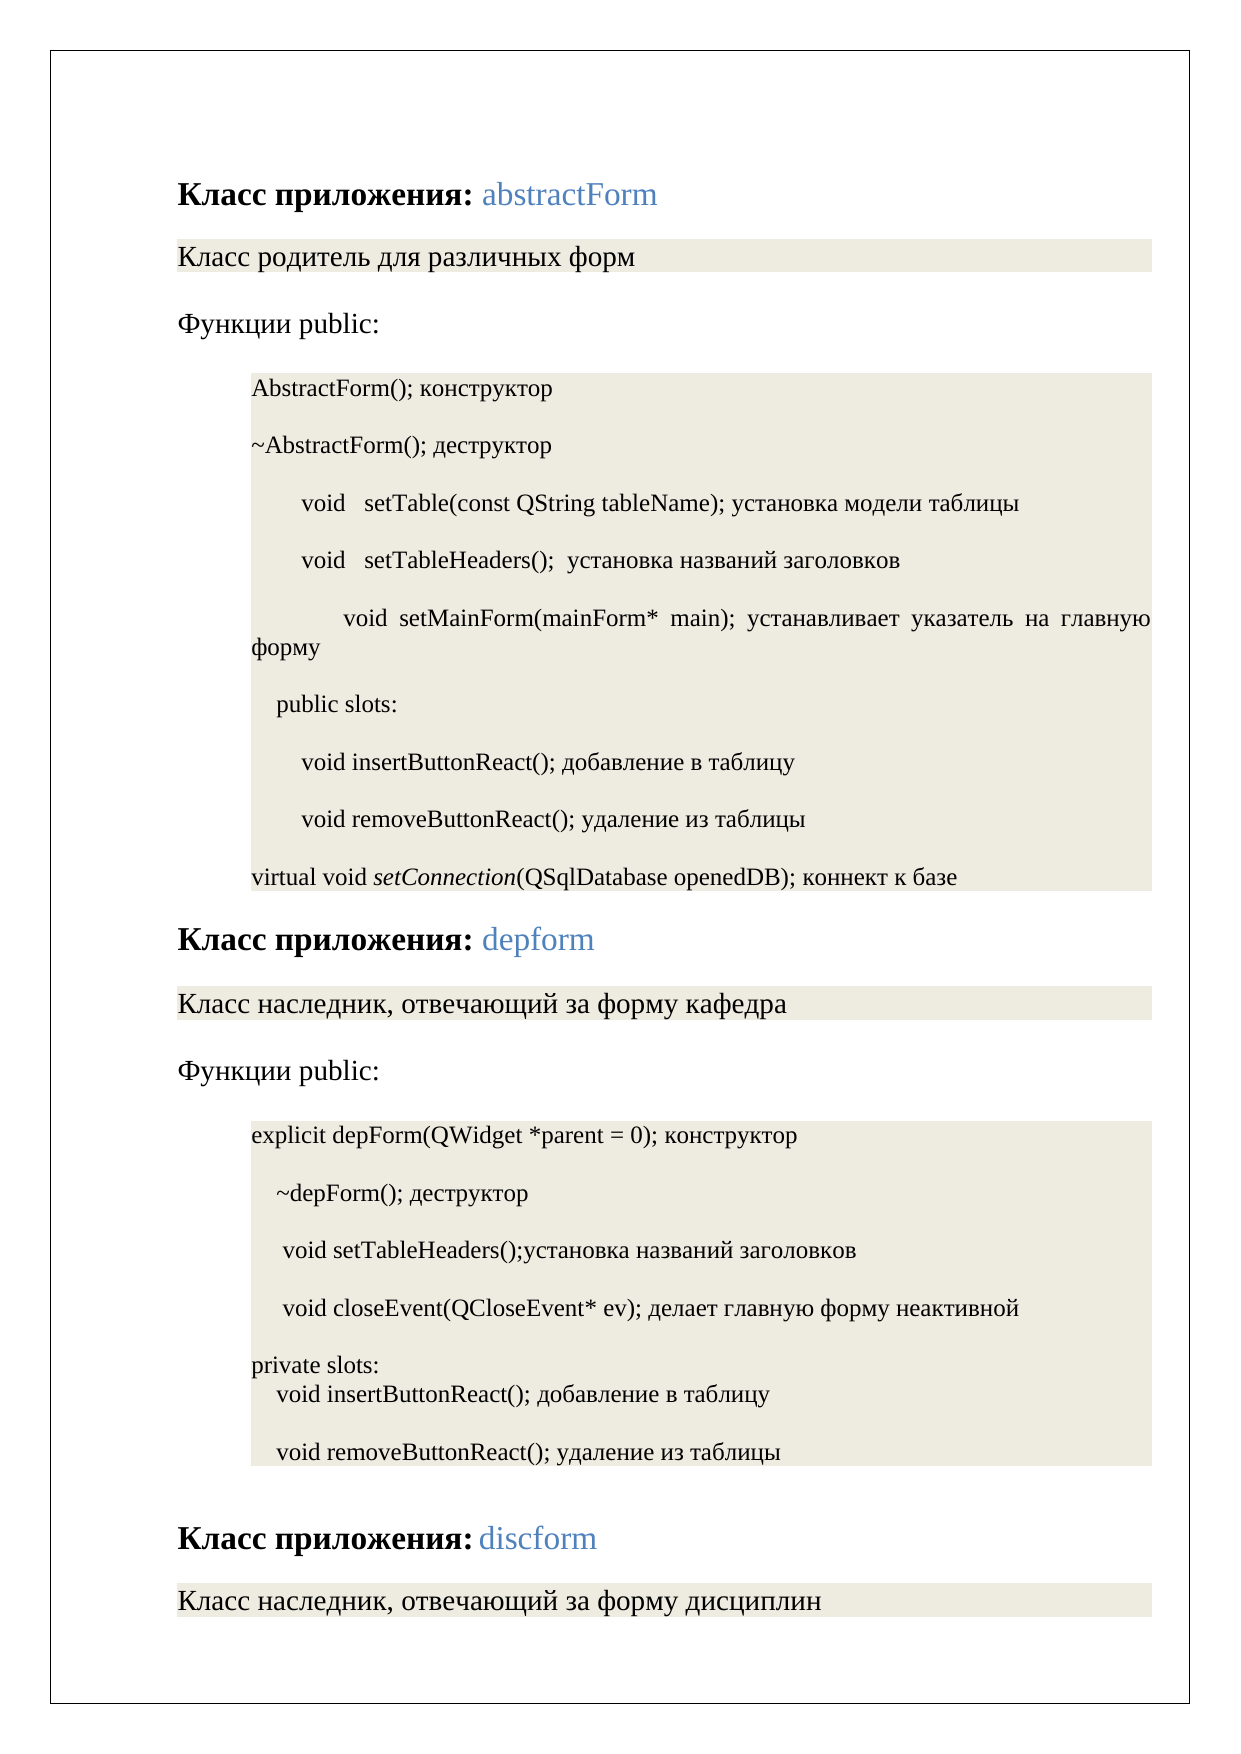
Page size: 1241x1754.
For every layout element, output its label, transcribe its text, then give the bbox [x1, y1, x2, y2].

text ~depForm(); деструктор [251, 1178, 1152, 1207]
text void setTableHeaders(); установка названий заголовков [251, 546, 1152, 574]
text Класс приложения: discform [177, 1518, 1152, 1557]
text Класс приложения: abstractForm [177, 174, 1152, 212]
text virtual void setConnection(QSqlDatabase openedDB); коннект к базе [251, 862, 1152, 891]
text void setTableHeaders();установка названий заголовков [251, 1236, 1152, 1264]
text void closeEvent(QCloseEvent* ev); делает главную форму неактивной [251, 1293, 1152, 1322]
text public slots: [251, 689, 1152, 718]
text void insertButtonReact(); добавление в таблицу [251, 1379, 1152, 1408]
text void setMainForm(mainForm* main); устанавливает указатель на главную форму [251, 603, 1152, 661]
text void setTable(const QString tableName); установка модели таблицы [251, 488, 1152, 517]
text void removeButtonReact(); удаление из таблицы [251, 1437, 1152, 1466]
text private slots: [251, 1351, 1152, 1379]
text Класс родитель для различных форм [177, 239, 1152, 272]
text Класс наследник, отвечающий за форму кафедра [177, 986, 1152, 1020]
text AbstractForm(); конструктор [251, 373, 1152, 402]
text Класс приложения: depform [177, 919, 1152, 958]
text Класс наследник, отвечающий за форму дисциплин [177, 1583, 1152, 1617]
text void removeButtonReact(); удаление из таблицы [251, 804, 1152, 833]
text ~AbstractForm(); деструктор [251, 431, 1152, 459]
text Функции public: [177, 306, 1152, 339]
text Функции public: [177, 1053, 1152, 1087]
text explicit depForm(QWidget *parent = 0); конструктор [251, 1121, 1152, 1149]
text void insertButtonReact(); добавление в таблицу [251, 747, 1152, 776]
